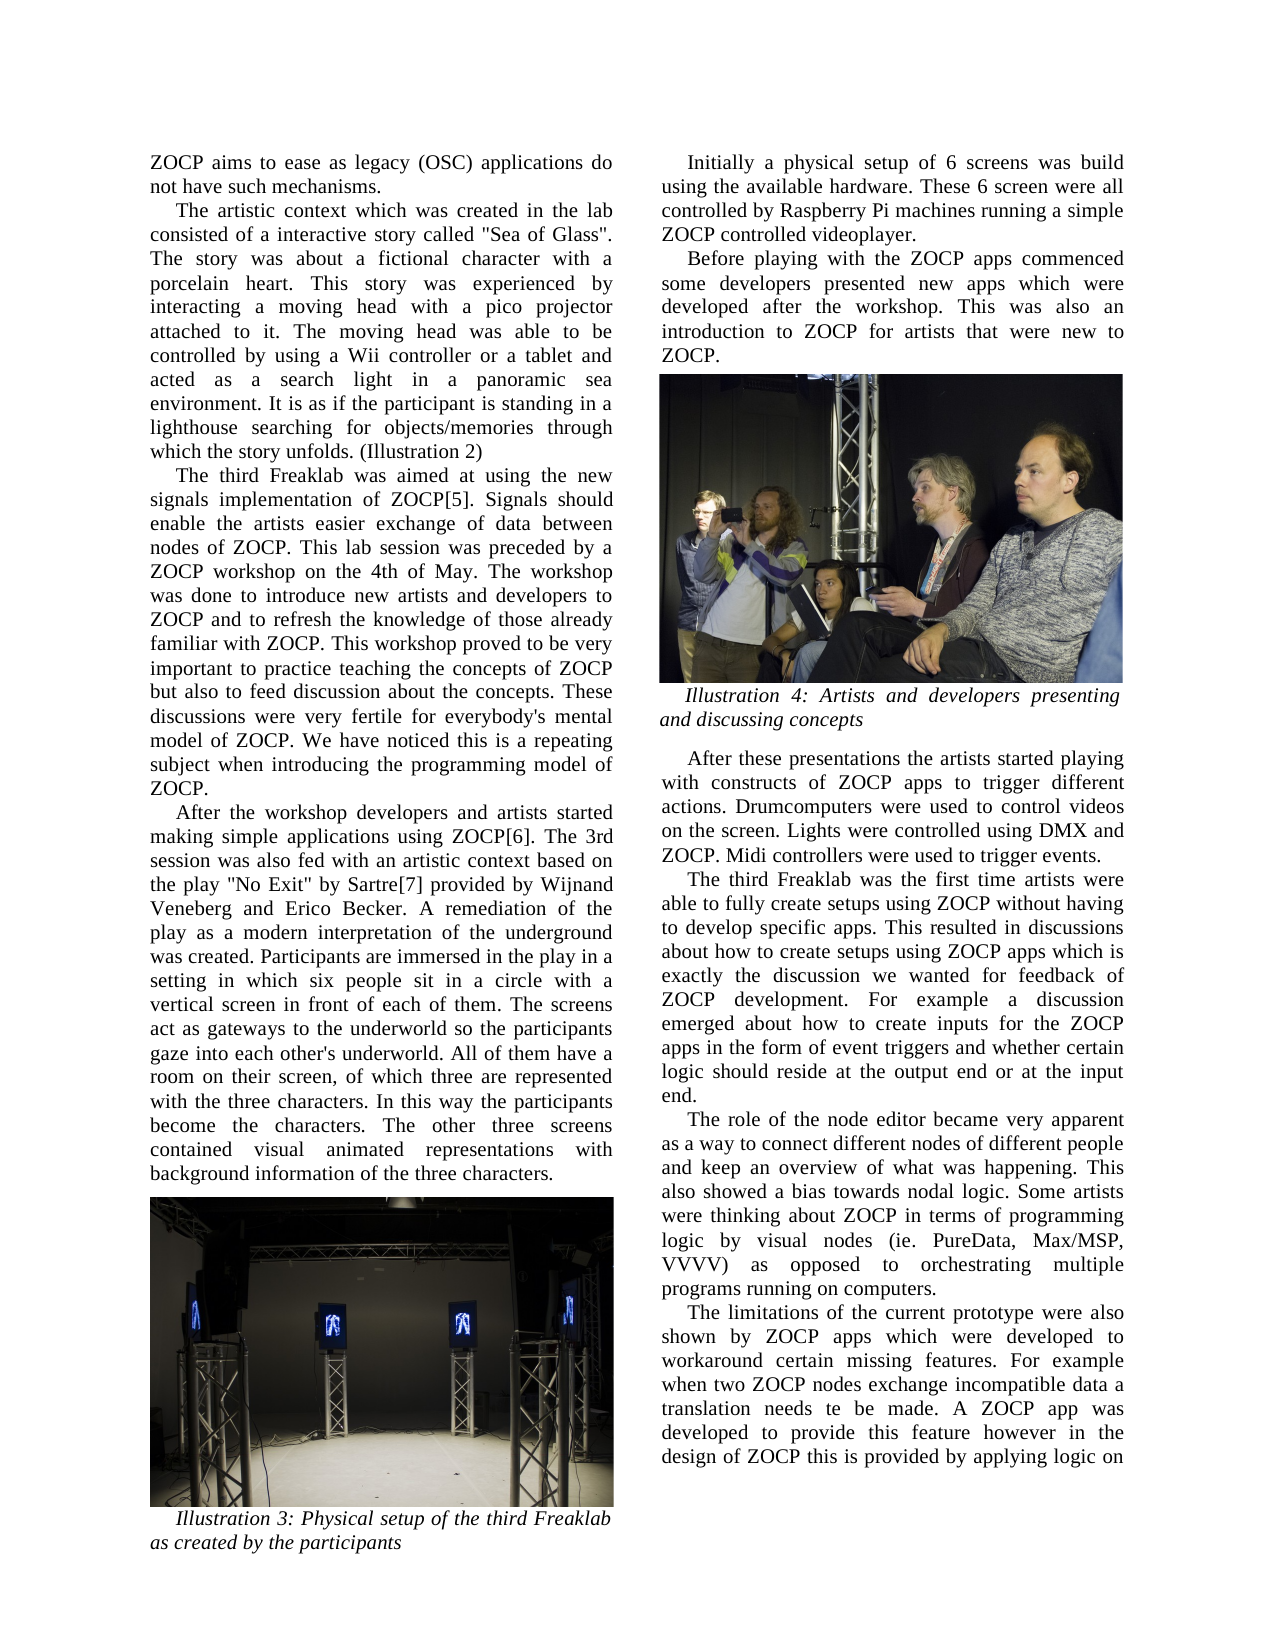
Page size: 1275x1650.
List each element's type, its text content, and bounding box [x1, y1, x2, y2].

picture [150, 1197, 614, 1507]
text The third Freaklab was the first time artists were able to fully create setups using ZOCP without having to develop specific apps. This resulted in discussions about how to create setups using ZOCP apps which is exactly the discussion we wanted for feedback of ZOCP development. For example a discussion emerged about how to create inputs for the ZOCP apps in the form of event triggers and whether certain logic should reside at the output end or at the input end. [661, 866, 1125, 1107]
text Before playing with the ZOCP apps commenced some developers presented new apps which were developed after the workshop. This was also an introduction to ZOCP for artists that were new to ZOCP. [661, 246, 1125, 367]
text ZOCP aims to ease as legacy (OSC) applications do not have such mechanisms. [150, 150, 613, 198]
text After these presentations the artists started playing with constructs of ZOCP apps to trigger different actions. Drumcomputers were used to control videos on the screen. Lights were controlled using DMX and ZOCP. Midi controllers were used to trigger events. [661, 367, 1125, 866]
text Illustration 4: Artists and developers presenting and discussing concepts [659, 683, 1123, 731]
picture [659, 374, 1123, 683]
text Illustration 3: Physical setup of the third Freaklab as created by the participants [150, 1507, 613, 1554]
text The artistic context which was created in the lab consisted of a interactive story called "Sea of Glass". The story was about a fictional character with a porcelain heart. This story was experienced by interacting a moving head with a pico projector attached to it. The moving head was able to be controlled by using a Wii controller or a tablet and acted as a search light in a panoramic sea environment. It is as if the participant is standing in a lighthouse searching for objects/memories through which the story unfolds. (Illustration 2) [150, 198, 613, 463]
text The role of the node editor became very apparent as a way to connect different nodes of different people and keep an overview of what was happening. This also showed a bias towards nodal logic. Some artists were thinking about ZOCP in terms of programming logic by visual nodes (ie. PureData, Max/MSP, VVVV) as opposed to orchestrating multiple programs running on computers. [661, 1107, 1125, 1299]
text Initially a physical setup of 6 screens was build using the available hardware. These 6 screen were all controlled by Raspberry Pi machines running a simple ZOCP controlled videoplayer. [661, 150, 1125, 246]
text After the workshop developers and artists started making simple applications using ZOCP[6]. The 3rd session was also fed with an artistic context based on the play "No Exit" by Sartre[7] provided by Wijnand Veneberg and Erico Becker. A remediation of the play as a modern interpretation of the underground was created. Participants are immersed in the play in a setting in which six people sit in a circle with a vertical screen in front of each of them. The screens act as gateways to the underworld so the participants gaze into each other's underworld. All of them have a room on their screen, of which three are represented with the three characters. In this way the participants become the characters. The other three screens contained visual animated representations with background information of the three characters. [150, 800, 613, 1185]
text The third Freaklab was aimed at using the new signals implementation of ZOCP[5]. Signals should enable the artists easier exchange of data between nodes of ZOCP. This lab session was preceded by a ZOCP workshop on the 4th of May. The workshop was done to introduce new artists and developers to ZOCP and to refresh the knowledge of those already familiar with ZOCP. This workshop proved to be very important to practice teaching the concepts of ZOCP but also to feed discussion about the concepts. These discussions were very fertile for everybody's mental model of ZOCP. We have noticed this is a repeating subject when introducing the programming model of ZOCP. [150, 463, 613, 800]
text [150, 1185, 613, 1197]
text The limitations of the current prototype were also shown by ZOCP apps which were developed to workaround certain missing features. For example when two ZOCP nodes exchange incompatible data a translation needs te be made. A ZOCP app was developed to provide this feature however in the design of ZOCP this is provided by applying logic on [661, 1299, 1125, 1468]
